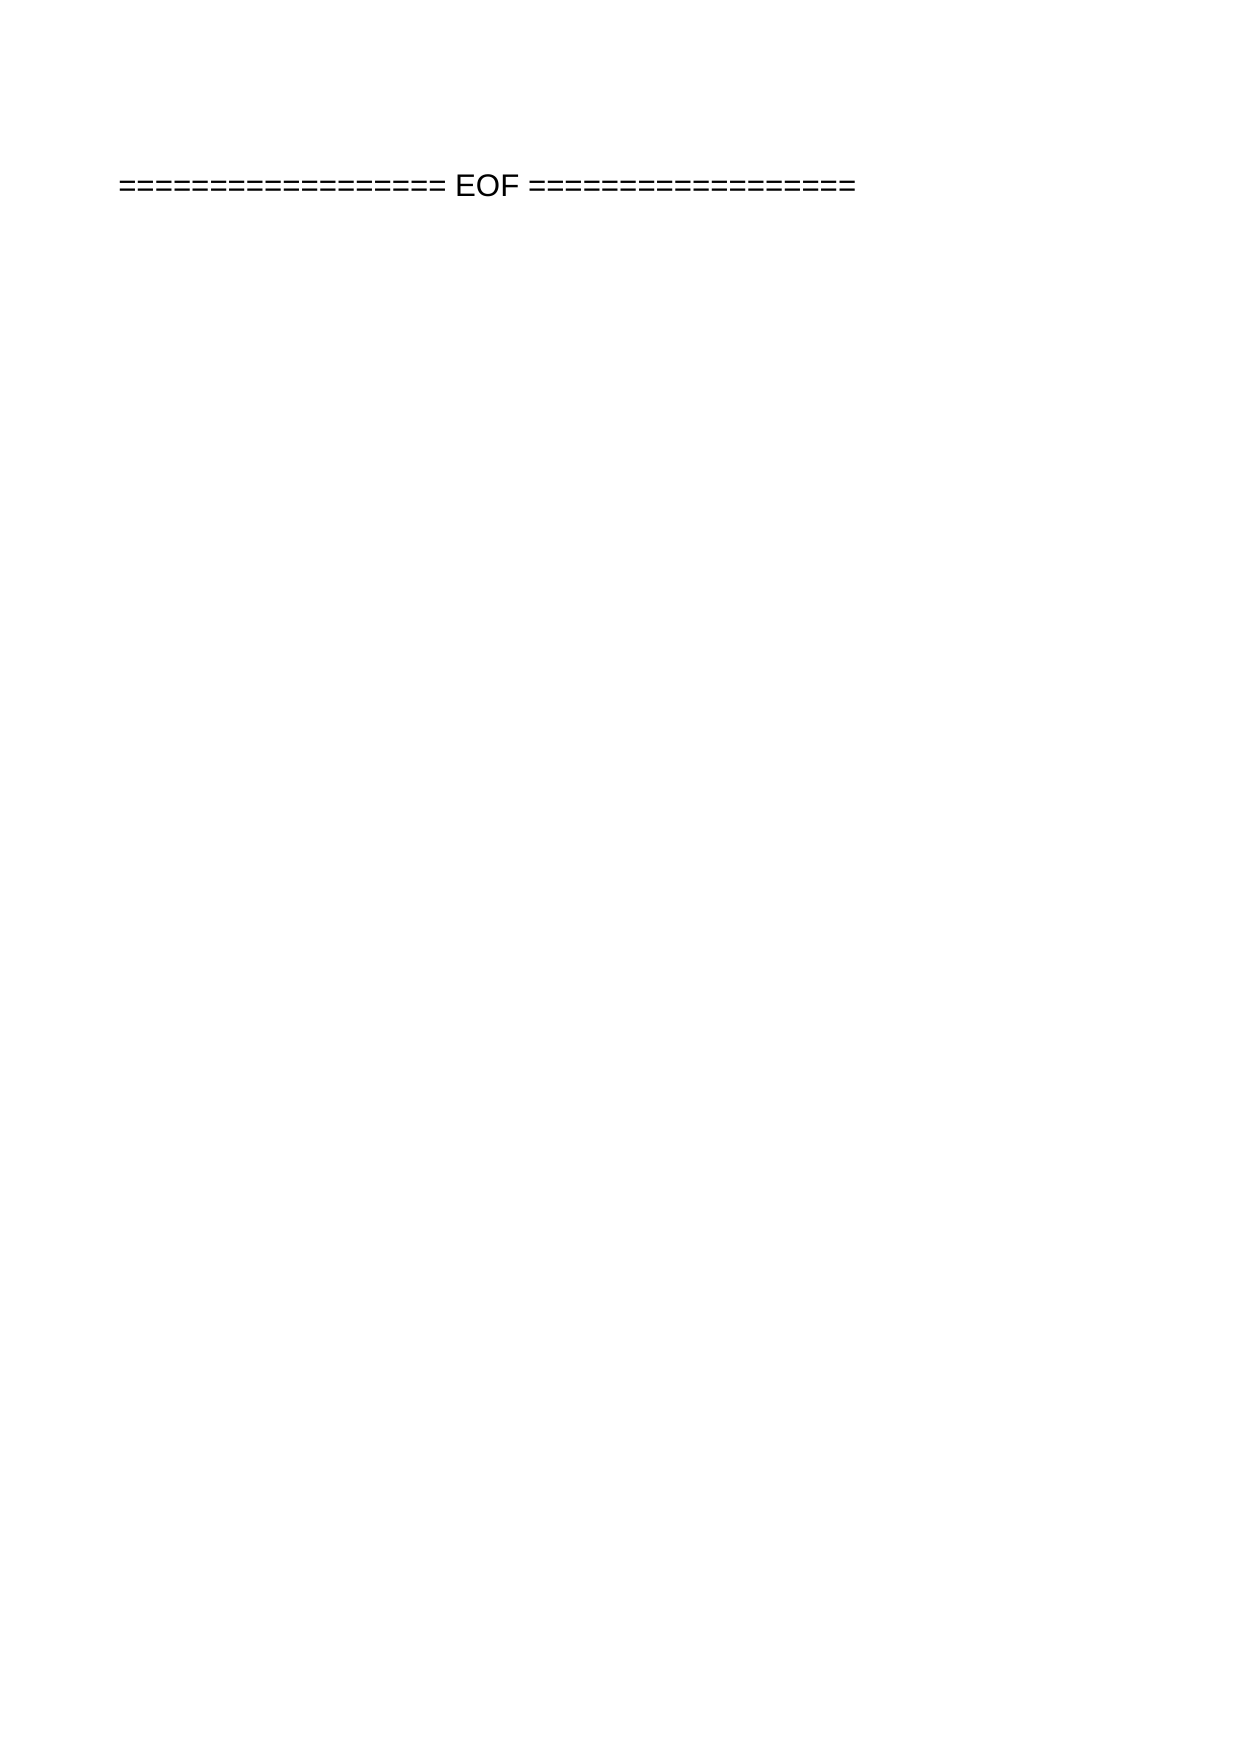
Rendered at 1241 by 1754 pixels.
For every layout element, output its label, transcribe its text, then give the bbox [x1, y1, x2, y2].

text ================== EOF ================== [118, 167, 1122, 202]
